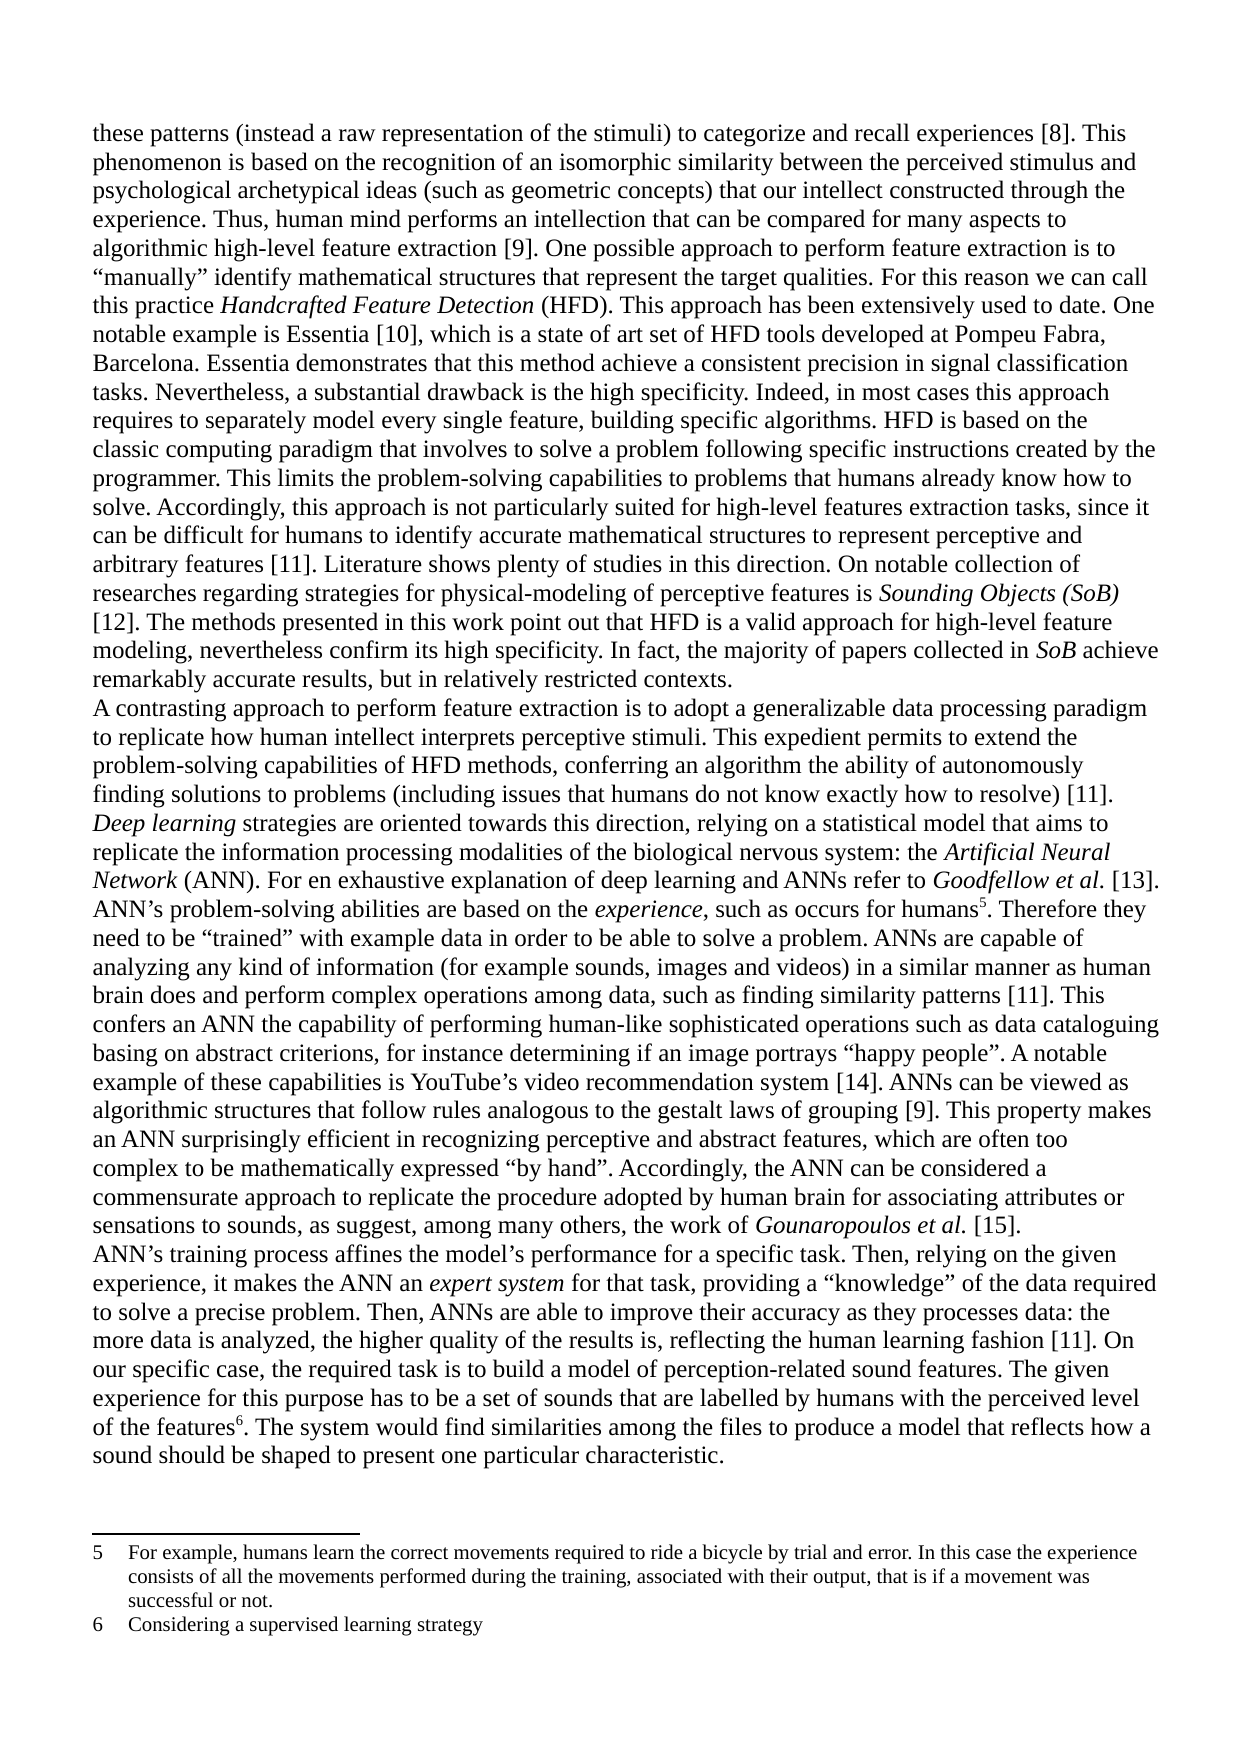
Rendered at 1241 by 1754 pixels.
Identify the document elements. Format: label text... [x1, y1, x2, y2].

text ANN’s training process affines the model’s performance for a specific task. Then, relying on the given experience, it makes the ANN an expert system for that task, providing a “knowledge” of the data required to solve a precise problem. Then, ANNs are able to improve their accuracy as they processes data: the more data is analyzed, the higher quality of the results is, reflecting the human learning fashion [11]. On our specific case, the required task is to build a model of perception-related sound features. The given experience for this purpose has to be a set of sounds that are labelled by humans with the perceived level of the features. The system would find similarities among the files to produce a model that reflects how a sound should be shaped to present one particular characteristic. [92, 1239, 1160, 1469]
text remarkably accurate results, but in relatively restricted contexts. [92, 664, 1160, 693]
text A contrasting approach to perform feature extraction is to adopt a generalizable data processing paradigm to replicate how human intellect interprets perceptive stimuli. This expedient permits to extend the problem-solving capabilities of HFD methods, conferring an algorithm the ability of autonomously finding solutions to problems (including issues that humans do not know exactly how to resolve) [11]. Deep learning strategies are oriented towards this direction, relying on a statistical model that aims to replicate the information processing modalities of the biological nervous system: the Artificial Neural Network (ANN). For en exhaustive explanation of deep learning and ANNs refer to Goodfellow et al. [13]. ANN’s problem-solving abilities are based on the experience, such as occurs for humans. Therefore they need to be “trained” with example data in order to be able to solve a problem. ANNs are capable of analyzing any kind of information (for example sounds, images and videos) in a similar manner as human brain does and perform complex operations among data, such as finding similarity patterns [11]. This confers an ANN the capability of performing human-like sophisticated operations such as data cataloguing basing on abstract criterions, for instance determining if an image portrays “happy people”. A notable example of these capabilities is YouTube’s video recommendation system [14]. ANNs can be viewed as algorithmic structures that follow rules analogous to the gestalt laws of grouping [9]. This property makes an ANN surprisingly efficient in recognizing perceptive and abstract features, which are often too complex to be mathematically expressed “by hand”. Accordingly, the ANN can be considered a commensurate approach to replicate the procedure adopted by human brain for associating attributes or sensations to sounds, as suggest, among many others, the work of Gounaropoulos et al. [15]. [92, 693, 1160, 1239]
text Considering a supervised learning strategy [92, 1612, 1160, 1636]
text these patterns (instead a raw representation of the stimuli) to categorize and recall experiences [8]. This phenomenon is based on the recognition of an isomorphic similarity between the perceived stimulus and psychological archetypical ideas (such as geometric concepts) that our intellect constructed through the experience. Thus, human mind performs an intellection that can be compared for many aspects to algorithmic high-level feature extraction [9]. One possible approach to perform feature extraction is to “manually” identify mathematical structures that represent the target qualities. For this reason we can call this practice Handcrafted Feature Detection (HFD). This approach has been extensively used to date. One notable example is Essentia [10], which is a state of art set of HFD tools developed at Pompeu Fabra, Barcelona. Essentia demonstrates that this method achieve a consistent precision in signal classification tasks. Nevertheless, a substantial drawback is the high specificity. Indeed, in most cases this approach requires to separately model every single feature, building specific algorithms. HFD is based on the classic computing paradigm that involves to solve a problem following specific instructions created by the programmer. This limits the problem-solving capabilities to problems that humans already know how to solve. Accordingly, this approach is not particularly suited for high-level features extraction tasks, since it can be difficult for humans to identify accurate mathematical structures to represent perceptive and arbitrary features [11]. Literature shows plenty of studies in this direction. On notable collection of researches regarding strategies for physical-modeling of perceptive features is Sounding Objects (SoB) [12]. The methods presented in this work point out that HFD is a valid approach for high-level feature modeling, nevertheless confirm its high specificity. In fact, the majority of papers collected in SoB achieve [92, 118, 1160, 664]
text For example, humans learn the correct movements required to ride a bicycle by trial and error. In this case the experience consists of all the movements performed during the training, associated with their output, that is if a movement was successful or not. [92, 1539, 1160, 1612]
